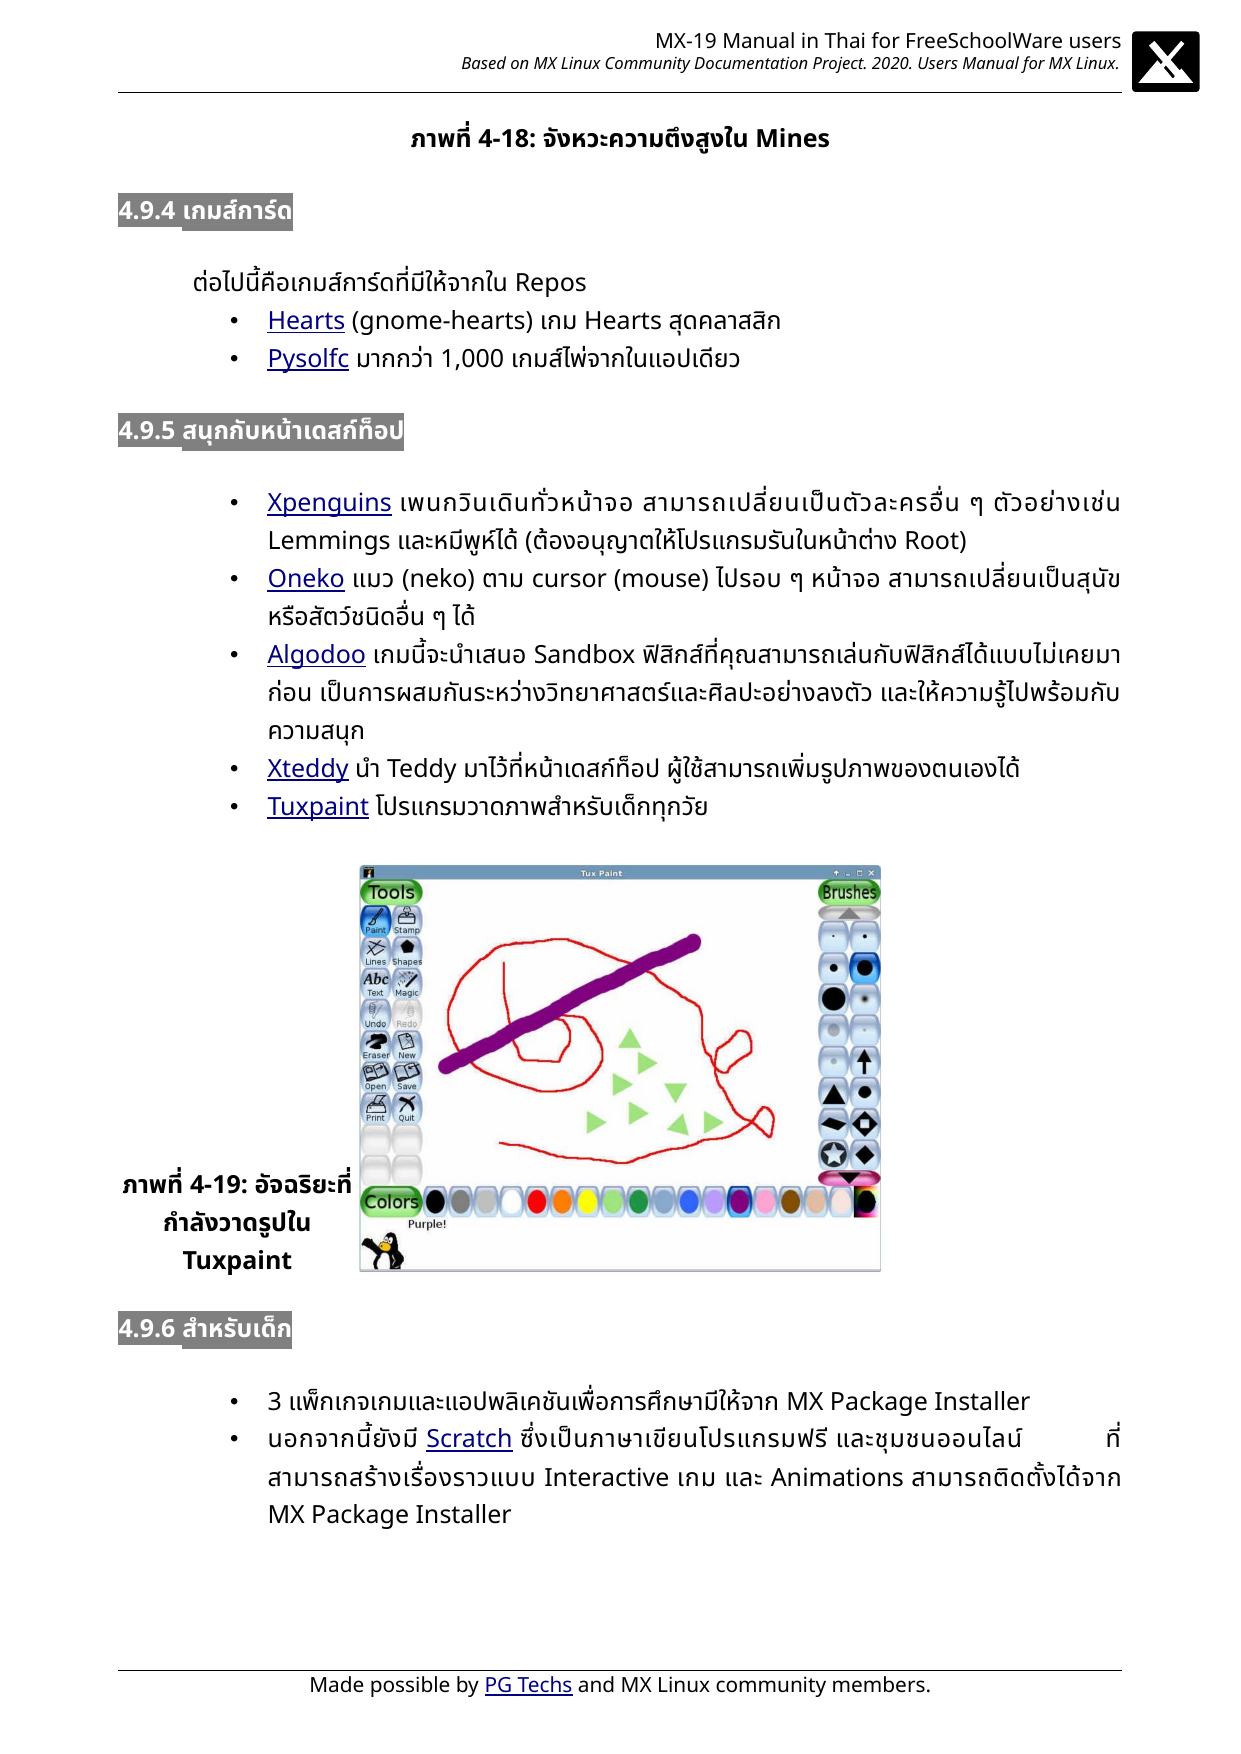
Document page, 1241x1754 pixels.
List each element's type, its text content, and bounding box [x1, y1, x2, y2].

list Xpenguins เพนกวินเดินทั่วหน้าจอ สามารถเปลี่ยนเป็นตัวละครอื่น ๆ ตัวอย่างเช่น Lemmings และหมีพูห์ได้ (ต้องอนุญาตให้โปรแกรมรันในหน้าต่าง Root) [230, 485, 1122, 561]
text 4.9.5 สนุกกับหน้าเดสก์ท็อป [118, 413, 1122, 451]
list Tuxpaint โปรแกรมวาดภาพสำหรับเด็กทุกวัย [230, 788, 1122, 826]
list นอกจากนี้ยังมี Scratch ซึ่งเป็นภาษาเขียนโปรแกรมฟรี และชุมชนออนไลน์ ที่สามารถสร้างเรื่องราวแบบ Interactive เกม และ Animations สามารถติดตั้งได้จาก MX Package Installer [230, 1421, 1122, 1531]
picture [356, 860, 885, 1276]
list Hearts (gnome-hearts) เกม Hearts สุดคลาสสิก [230, 303, 1122, 341]
list Oneko แมว (neko) ตาม cursor (mouse) ไปรอบ ๆ หน้าจอ สามารถเปลี่ยนเป็นสุนัขหรือสัตว์ชนิดอื่น ๆ ได้ [230, 561, 1122, 637]
text ภาพที่ 4-19: อัจฉริยะที่กำลังวาดรูปใน Tuxpaint [118, 1167, 1122, 1277]
list Pysolfc มากกว่า 1,000 เกมส์ไพ่จากในแอปเดียว [230, 341, 1122, 379]
list Xteddy นำ Teddy มาไว้ที่หน้าเดสก์ท็อป ผู้ใช้สามารถเพิ่มรูปภาพของตนเองได้ [230, 750, 1122, 788]
list Algodoo เกมนี้จะนำเสนอ Sandbox ฟิสิกส์ที่คุณสามารถเล่นกับฟิสิกส์ได้แบบไม่เคยมาก่อน เป็นการผสมกันระหว่างวิทยาศาสตร์และศิลปะอย่างลงตัว และให้ความรู้ไปพร้อมกับความสนุก [230, 637, 1122, 750]
text ต่อไปนี้คือเกมส์การ์ดที่มีให้จากใน Repos [118, 265, 1122, 303]
text 4.9.6 สำหรับเด็ก [118, 1311, 1122, 1349]
text 4.9.4 เกมส์การ์ด [118, 193, 1122, 231]
text ภาพที่ 4-18: จังหวะความตึงสูงใน Mines [118, 121, 1122, 158]
list 3 แพ็กเกจเกมและแอปพลิเคชันเพื่อการศึกษามีให้จาก MX Package Installer [230, 1383, 1122, 1421]
